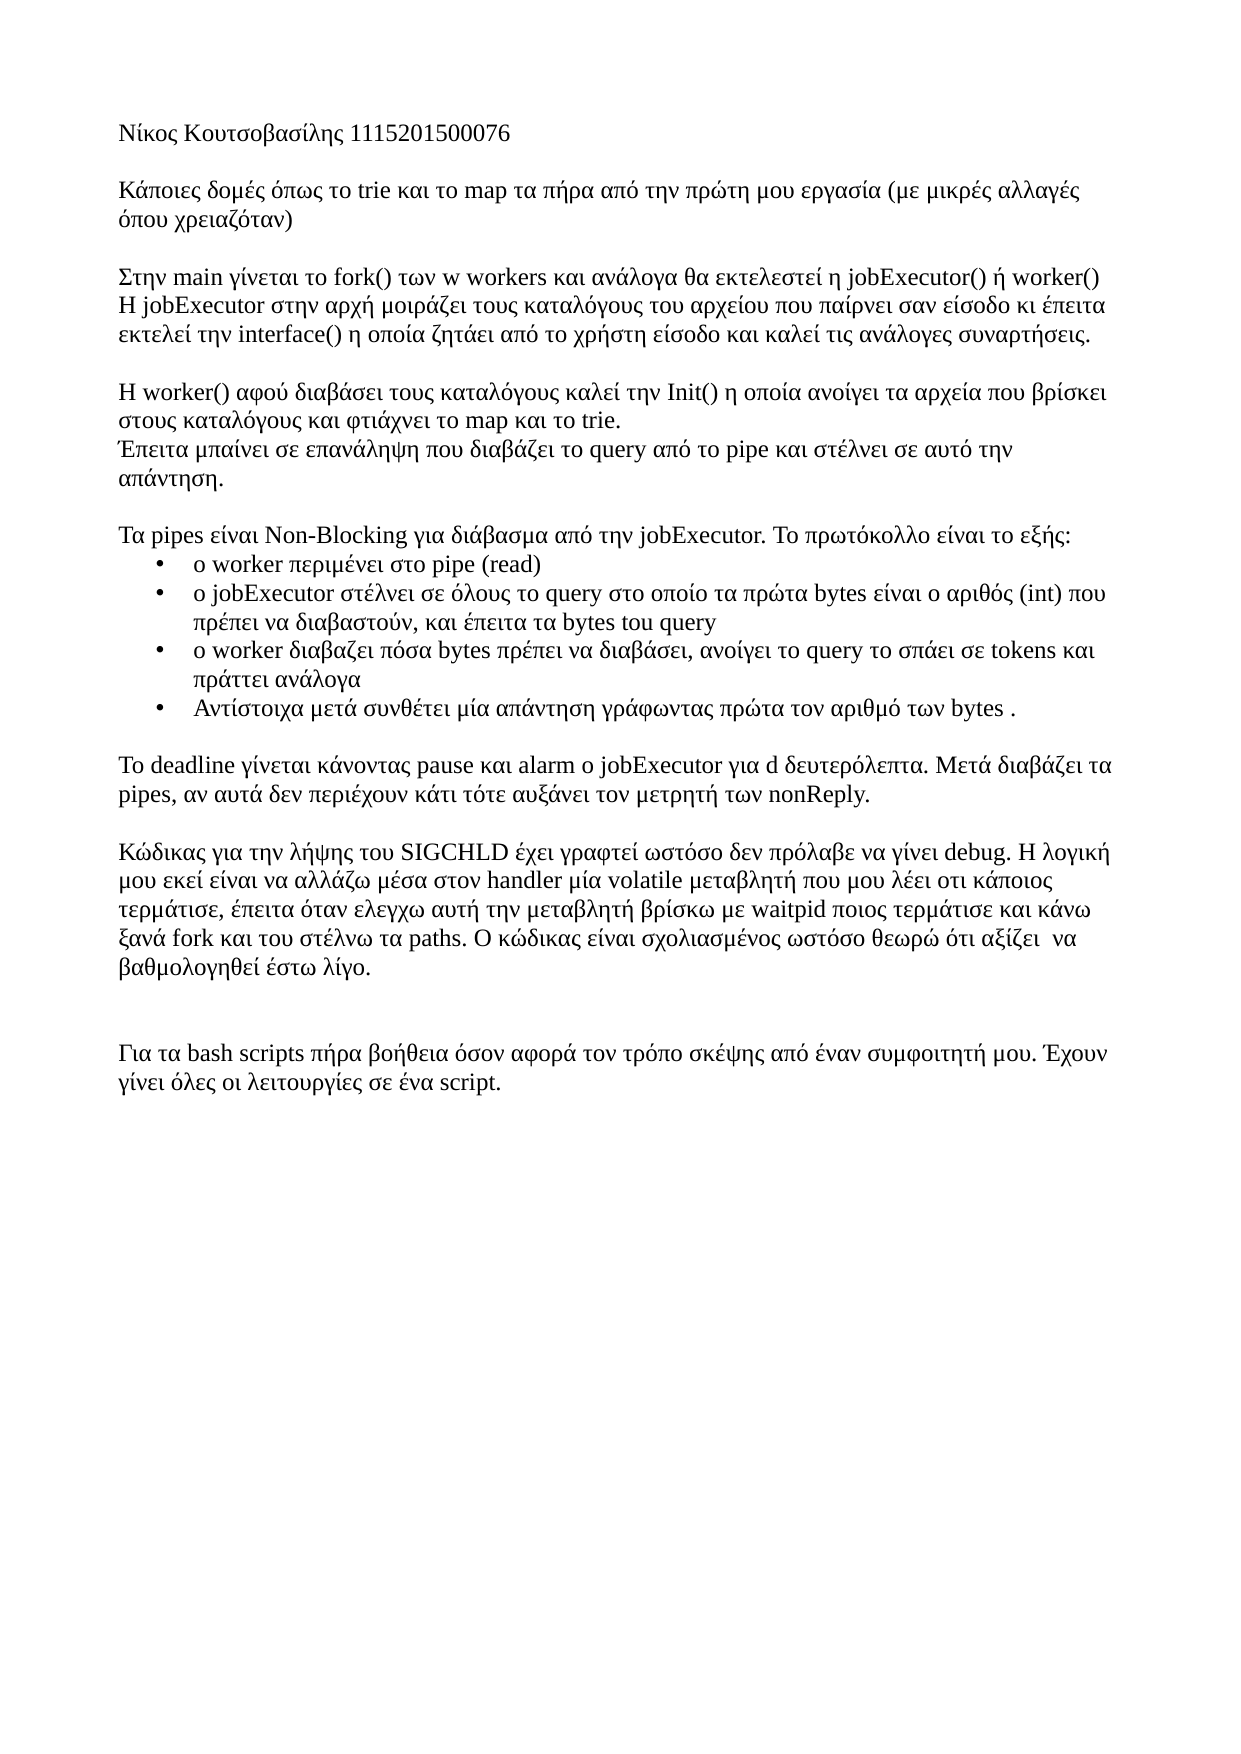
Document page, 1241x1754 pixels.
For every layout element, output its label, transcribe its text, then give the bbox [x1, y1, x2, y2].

text Η worker() αφού διαβάσει τους καταλόγους καλεί την Init() η οποία ανοίγει τα αρχεία που βρίσκει στους καταλόγους και φτιάχνει το map και το trie. [118, 377, 1122, 434]
text Για τα bash scripts πήρα βοήθεια όσον αφορά τον τρόπο σκέψης από έναν συμφοιτητή μου. Έχουν γίνει όλες οι λειτουργίες σε ένα script. [118, 1038, 1122, 1096]
text Κάποιες δομές όπως το trie και το map τα πήρα από την πρώτη μου εργασία (με μικρές αλλαγές όπου χρειαζόταν) [118, 176, 1122, 233]
text Έπειτα μπαίνει σε επανάληψη που διαβάζει το query από το pipe και στέλνει σε αυτό την απάντηση. [118, 434, 1122, 492]
text Νίκος Κουτσοβασίλης 1115201500076 [118, 118, 1122, 147]
list Αντίστοιχα μετά συνθέτει μία απάντηση γράφωντας πρώτα τoν αριθμό των bytes . [156, 693, 1122, 722]
list o worker διαβαζει πόσα bytes πρέπει να διαβάσει, ανοίγει το query το σπάει σε tokens και πράττει ανάλογα [156, 636, 1122, 693]
text To deadline γίνεται κάνοντας pause και alarm ο jobExecutor για d δευτερόλεπτα. Μετά διαβάζει τα pipes, αν αυτά δεν περιέχουν κάτι τότε αυξάνει τον μετρητή των nonReply. [118, 751, 1122, 808]
list ο worker περιμένει στο pipe (read) [156, 549, 1122, 578]
list o jobExecutor στέλνει σε όλους το query στο οποίο τα πρώτα bytes είναι ο αριθός (int) που πρέπει να διαβαστούν, και έπειτα τα bytes tou query [156, 578, 1122, 636]
text Κώδικας για την λήψης του SIGCHLD έχει γραφτεί ωστόσο δεν πρόλαβε να γίνει debug. H λογική μου εκεί είναι να αλλάζω μέσα στον handler μία volatile μεταβλητή που μου λέει οτι κάποιος τερμάτισε, έπειτα όταν ελεγχω αυτή την μεταβλητή βρίσκω με waitpid ποιος τερμάτισε και κάνω ξανά fork και του στέλνω τα paths. Ο κώδικας είναι σχολιασμένος ωστόσο θεωρώ ότι αξίζει να βαθμολογηθεί έστω λίγο. [118, 837, 1122, 981]
text Τα pipes είναι Non-Blocking για διάβασμα από την jobExecutor. Το πρωτόκολλο είναι το εξής: [118, 521, 1122, 549]
text Στην main γίνεται το fork() των w workers και ανάλογα θα εκτελεστεί η jobExecutor() ή worker() [118, 262, 1122, 291]
text H jobExecutor στην αρχή μοιράζει τους καταλόγους του αρχείου που παίρνει σαν είσοδο κι έπειτα εκτελεί την interface() η οποία ζητάει από το χρήστη είσοδο και καλεί τις ανάλογες συναρτήσεις. [118, 291, 1122, 348]
